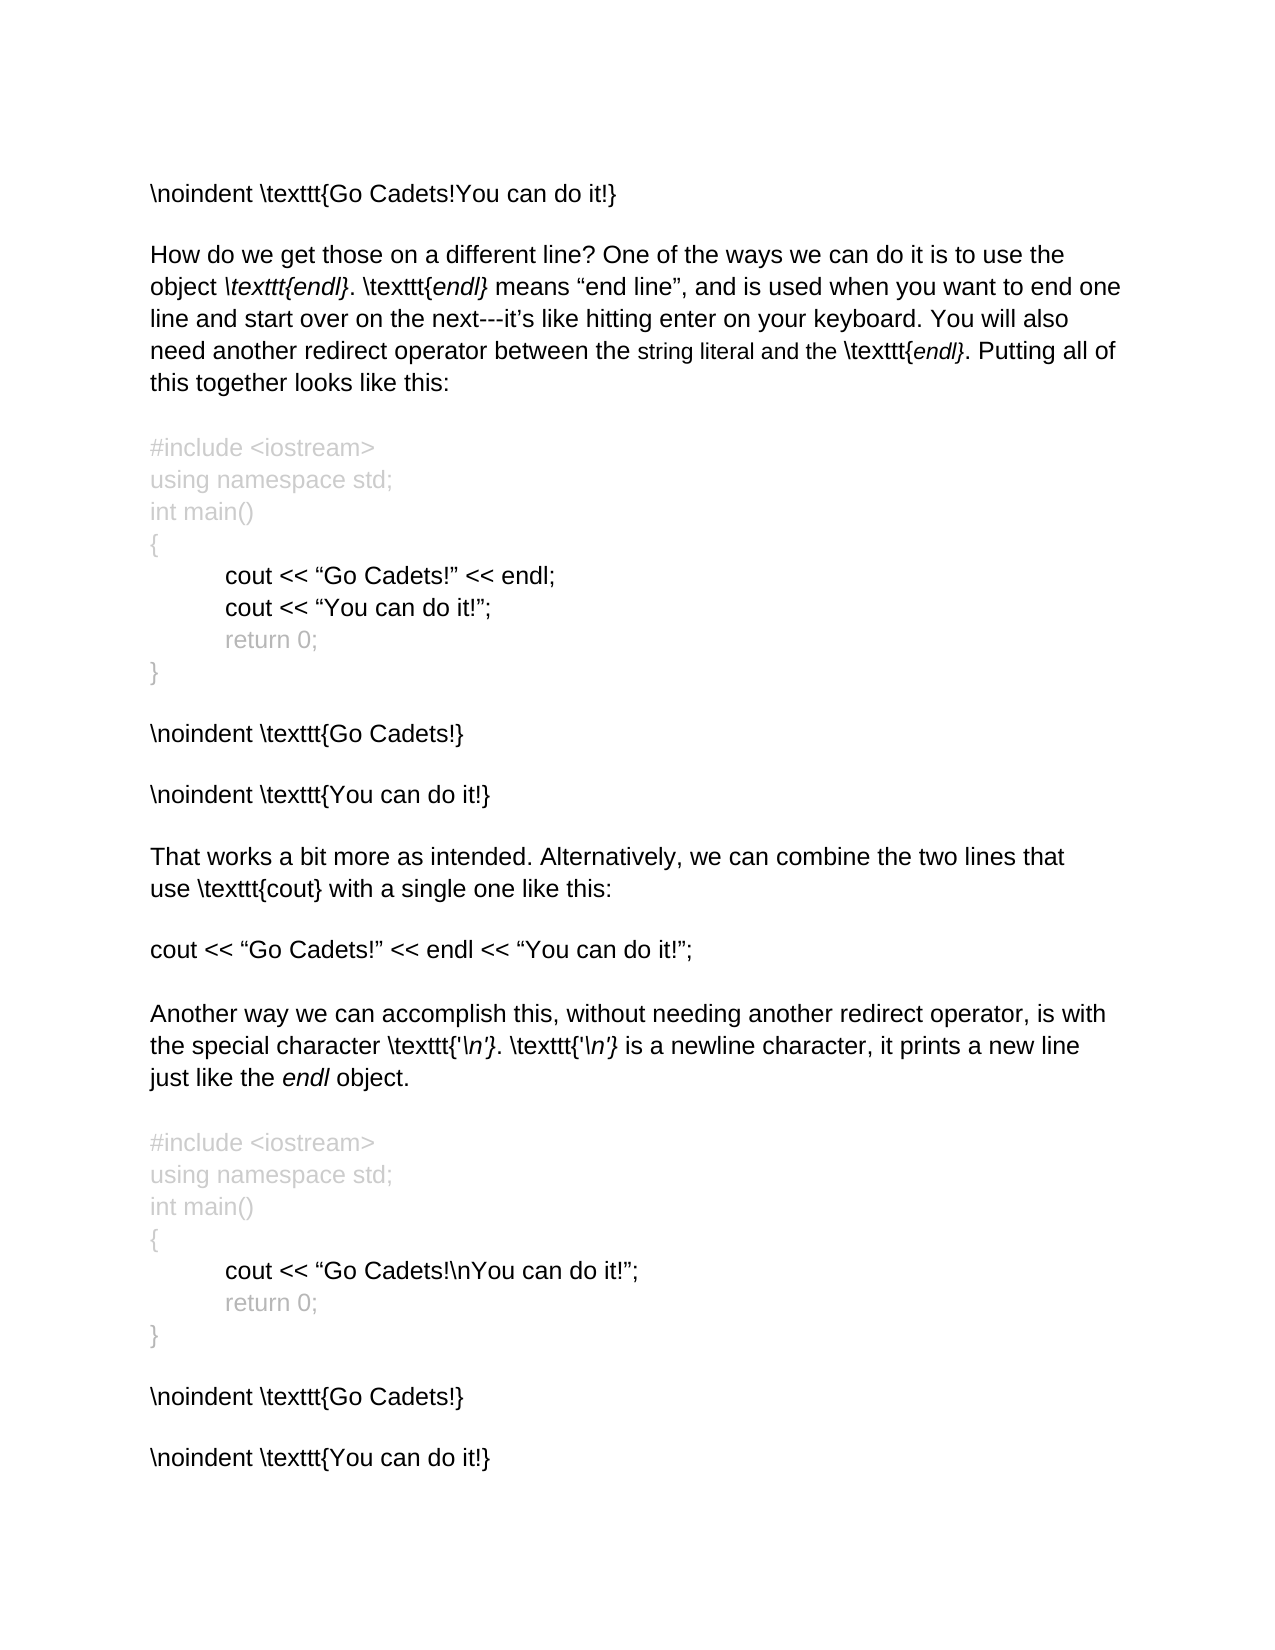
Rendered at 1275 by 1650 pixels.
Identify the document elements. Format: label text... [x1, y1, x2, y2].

text \noindent \texttt{Go Cadets!You can do it!} [150, 179, 1125, 207]
text How do we get those on a different line? One of the ways we can do it is to use the object \texttt{endl}. \texttt{endl} means “end line”, and is used when you want to end one line and start over on the next---it’s like hitting enter on your keyboard. You will also need another redirect operator between the string literal and the \texttt{endl}. Putting all of this together looks like this: [150, 241, 1125, 397]
text cout << “Go Cadets!\nYou can do it!”; [150, 1257, 1125, 1284]
text #include <iostream> [150, 433, 1125, 461]
text return 0; [150, 626, 1125, 654]
text \noindent \texttt{You can do it!} [150, 1444, 1125, 1472]
text } [150, 658, 1125, 686]
text int main() [150, 1192, 1125, 1220]
text return 0; [150, 1289, 1125, 1317]
text { [150, 529, 1125, 557]
text \noindent \texttt{Go Cadets!} [150, 719, 1125, 747]
text using namespace std; [150, 465, 1125, 493]
text \noindent \texttt{Go Cadets!} [150, 1382, 1125, 1410]
text int main() [150, 497, 1125, 525]
text #include <iostream> [150, 1128, 1125, 1156]
text Another way we can accomplish this, without needing another redirect operator, is with the special character \texttt{'\n'}. \texttt{'\n'} is a newline character, it prints a new line just like the endl object. [150, 1000, 1125, 1092]
text That works a bit more as intended. Alternatively, we can combine the two lines that use \texttt{cout} with a single one like this: [150, 842, 1125, 902]
text cout << “You can do it!”; [150, 594, 1125, 622]
text } [150, 1321, 1125, 1349]
text \noindent \texttt{You can do it!} [150, 781, 1125, 809]
text using namespace std; [150, 1160, 1125, 1188]
text cout << “Go Cadets!” << endl; [150, 562, 1125, 589]
text { [150, 1224, 1125, 1252]
text cout << “Go Cadets!” << endl << “You can do it!”; [150, 936, 1125, 964]
